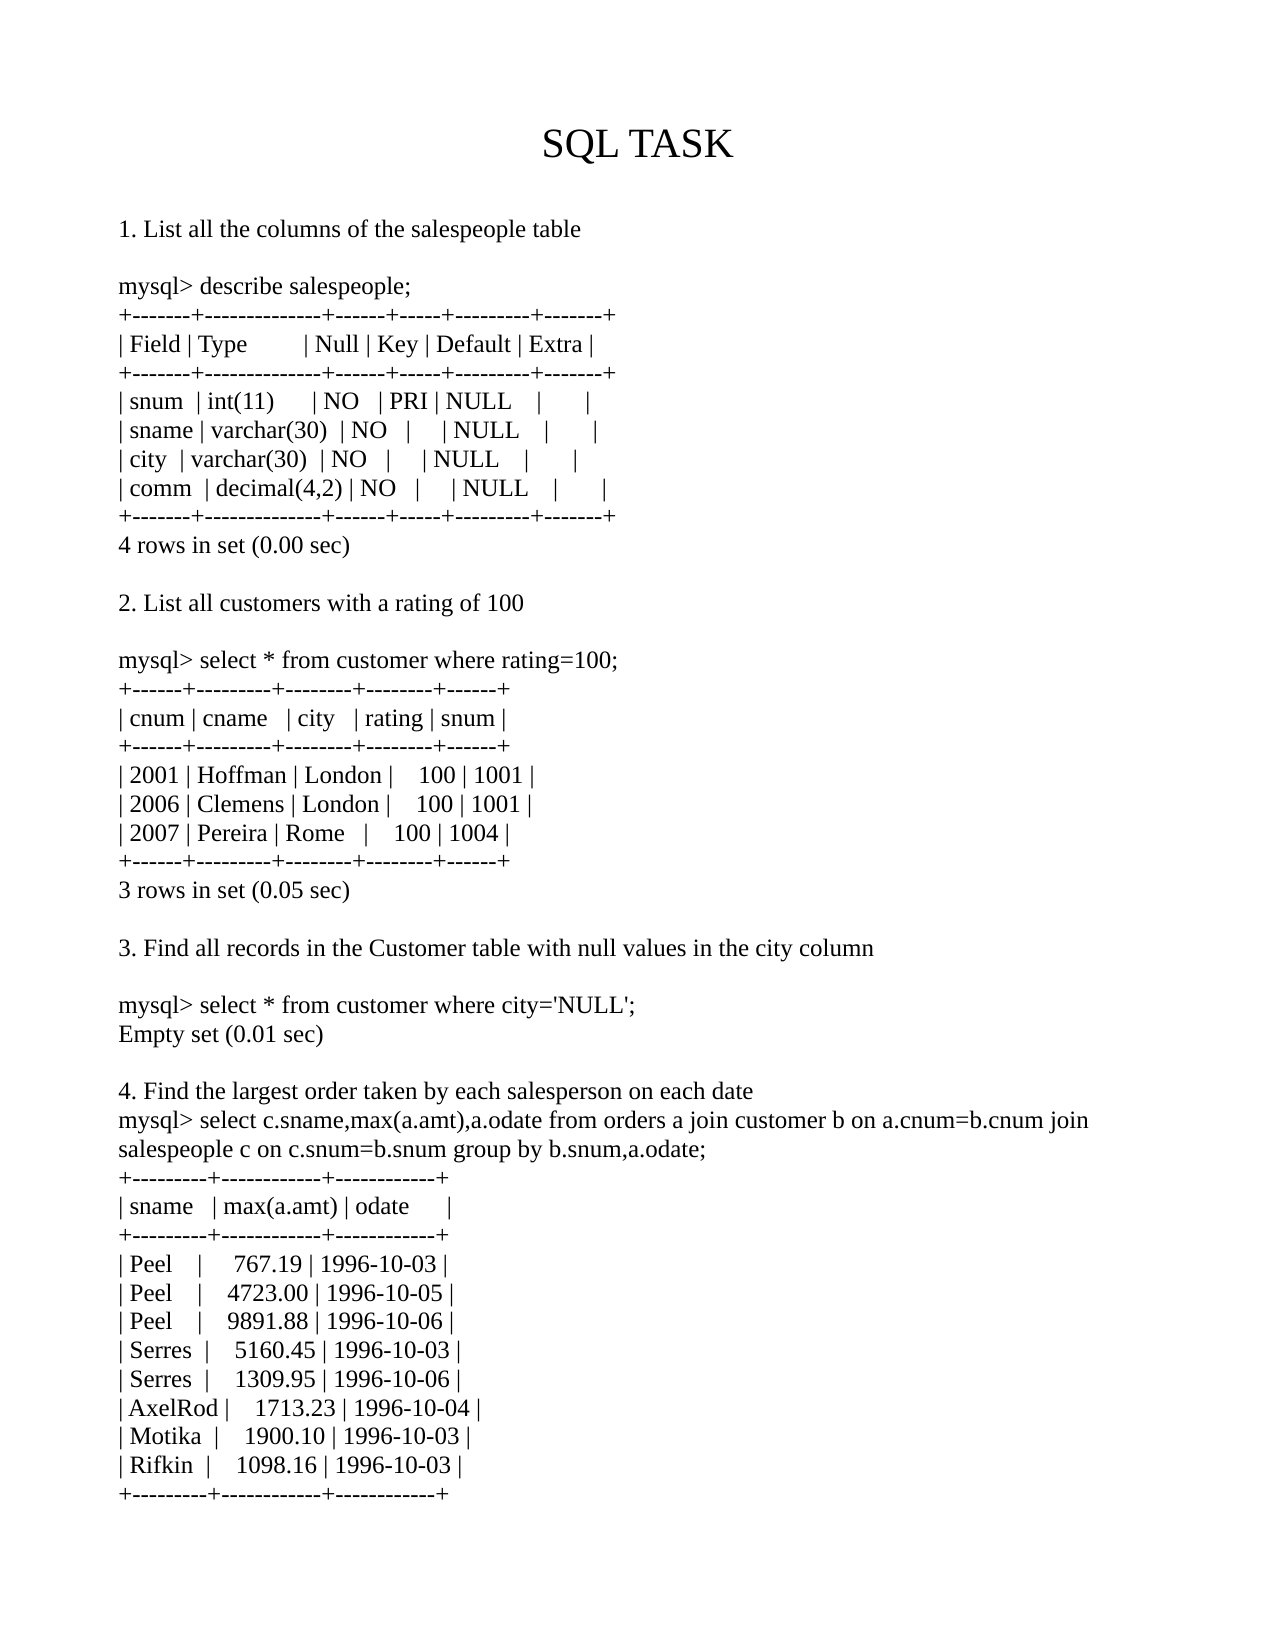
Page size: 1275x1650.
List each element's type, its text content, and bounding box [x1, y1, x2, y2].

text +---------+------------+------------+ [118, 1479, 1157, 1508]
text | sname | varchar(30) | NO | | NULL | | [118, 415, 1157, 444]
text +-------+--------------+------+-----+---------+-------+ [118, 300, 1157, 329]
text | 2006 | Clemens | London | 100 | 1001 | [118, 789, 1157, 818]
text | Peel | 767.19 | 1996-10-03 | [118, 1249, 1157, 1278]
text | Field | Type | Null | Key | Default | Extra | [118, 329, 1157, 358]
text | Rifkin | 1098.16 | 1996-10-03 | [118, 1450, 1157, 1479]
text | cnum | cname | city | rating | snum | [118, 703, 1157, 731]
text +---------+------------+------------+ [118, 1220, 1157, 1249]
text +-------+--------------+------+-----+---------+-------+ [118, 501, 1157, 530]
text 4. Find the largest order taken by each salesperson on each date [118, 1076, 1157, 1105]
text 4 rows in set (0.00 sec) [118, 530, 1157, 559]
text +------+---------+--------+--------+------+ [118, 846, 1157, 875]
text mysql> describe salespeople; [118, 271, 1157, 300]
text +------+---------+--------+--------+------+ [118, 674, 1157, 703]
text mysql> select * from customer where rating=100; [118, 645, 1157, 674]
text | Serres | 5160.45 | 1996-10-03 | [118, 1335, 1157, 1364]
text 3. Find all records in the Customer table with null values in the city column [118, 933, 1157, 961]
text Empty set (0.01 sec) [118, 1019, 1157, 1048]
text 1. List all the columns of the salespeople table [118, 214, 1157, 243]
text +------+---------+--------+--------+------+ [118, 731, 1157, 760]
text mysql> select * from customer where city='NULL'; [118, 990, 1157, 1019]
text | sname | max(a.amt) | odate | [118, 1191, 1157, 1220]
text 2. List all customers with a rating of 100 [118, 588, 1157, 616]
text SQL TASK [118, 118, 1157, 166]
text +-------+--------------+------+-----+---------+-------+ [118, 358, 1157, 386]
text | city | varchar(30) | NO | | NULL | | [118, 444, 1157, 473]
text | Peel | 4723.00 | 1996-10-05 | [118, 1278, 1157, 1306]
text 3 rows in set (0.05 sec) [118, 875, 1157, 904]
text | 2007 | Pereira | Rome | 100 | 1004 | [118, 818, 1157, 846]
text | Serres | 1309.95 | 1996-10-06 | [118, 1364, 1157, 1393]
text mysql> select c.sname,max(a.amt),a.odate from orders a join customer b on a.cnum=b.cnum join salespeople c on c.snum=b.snum group by b.snum,a.odate; [118, 1105, 1157, 1163]
text +---------+------------+------------+ [118, 1163, 1157, 1191]
text | comm | decimal(4,2) | NO | | NULL | | [118, 473, 1157, 501]
text | Peel | 9891.88 | 1996-10-06 | [118, 1306, 1157, 1335]
text | Motika | 1900.10 | 1996-10-03 | [118, 1421, 1157, 1450]
text | snum | int(11) | NO | PRI | NULL | | [118, 386, 1157, 415]
text | AxelRod | 1713.23 | 1996-10-04 | [118, 1393, 1157, 1421]
text | 2001 | Hoffman | London | 100 | 1001 | [118, 760, 1157, 789]
